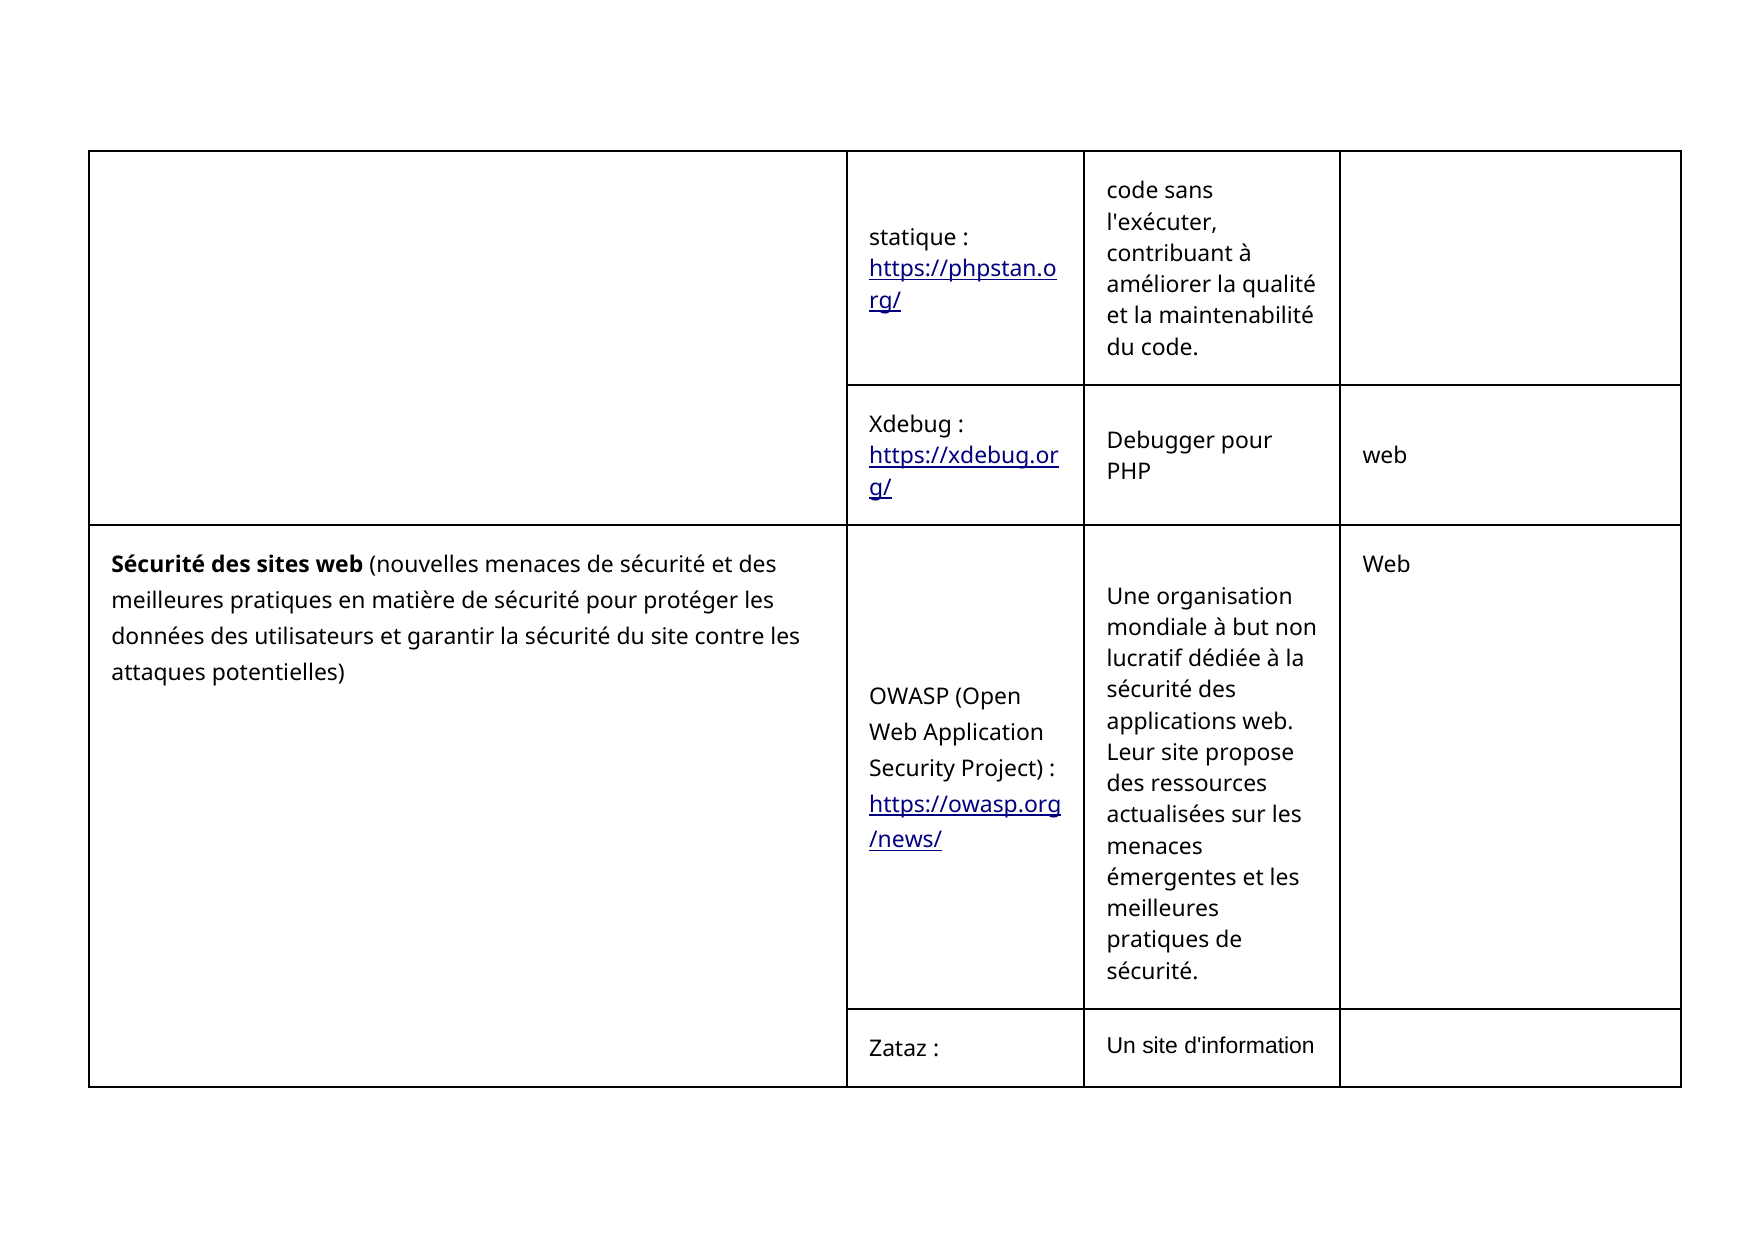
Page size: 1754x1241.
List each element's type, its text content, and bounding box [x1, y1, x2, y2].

table_cell web [1341, 386, 1680, 524]
table_cell Une organisation mondiale à but non lucratif dédiée à la sécurité des applications web. Leur site propose des ressources actualisées sur les menaces émergentes et les meilleures pratiques de sécurité. [1085, 526, 1339, 1008]
table_cell Un site d'information [1085, 1010, 1339, 1086]
table_cell OWASP (Open Web Application Security Project) : https://owasp.org/news/ [848, 526, 1083, 1008]
table_cell code sans l'exécuter, contribuant à améliorer la qualité et la maintenabilité du code. [1085, 152, 1339, 384]
table_cell Web [1341, 526, 1680, 1008]
table_cell Zataz : [848, 1010, 1083, 1086]
table_cell Debugger pour PHP [1085, 386, 1339, 524]
table_cell statique : https://phpstan.org/ [848, 152, 1083, 384]
table_cell Sécurité des sites web (nouvelles menaces de sécurité et des meilleures pratiques en matière de sécurité pour protéger les données des utilisateurs et garantir la sécurité du site contre les attaques potentielles) [90, 526, 846, 1086]
table_cell [1341, 1010, 1680, 1086]
table_cell [1341, 152, 1680, 384]
table_cell Xdebug : https://xdebug.org/ [848, 386, 1083, 524]
